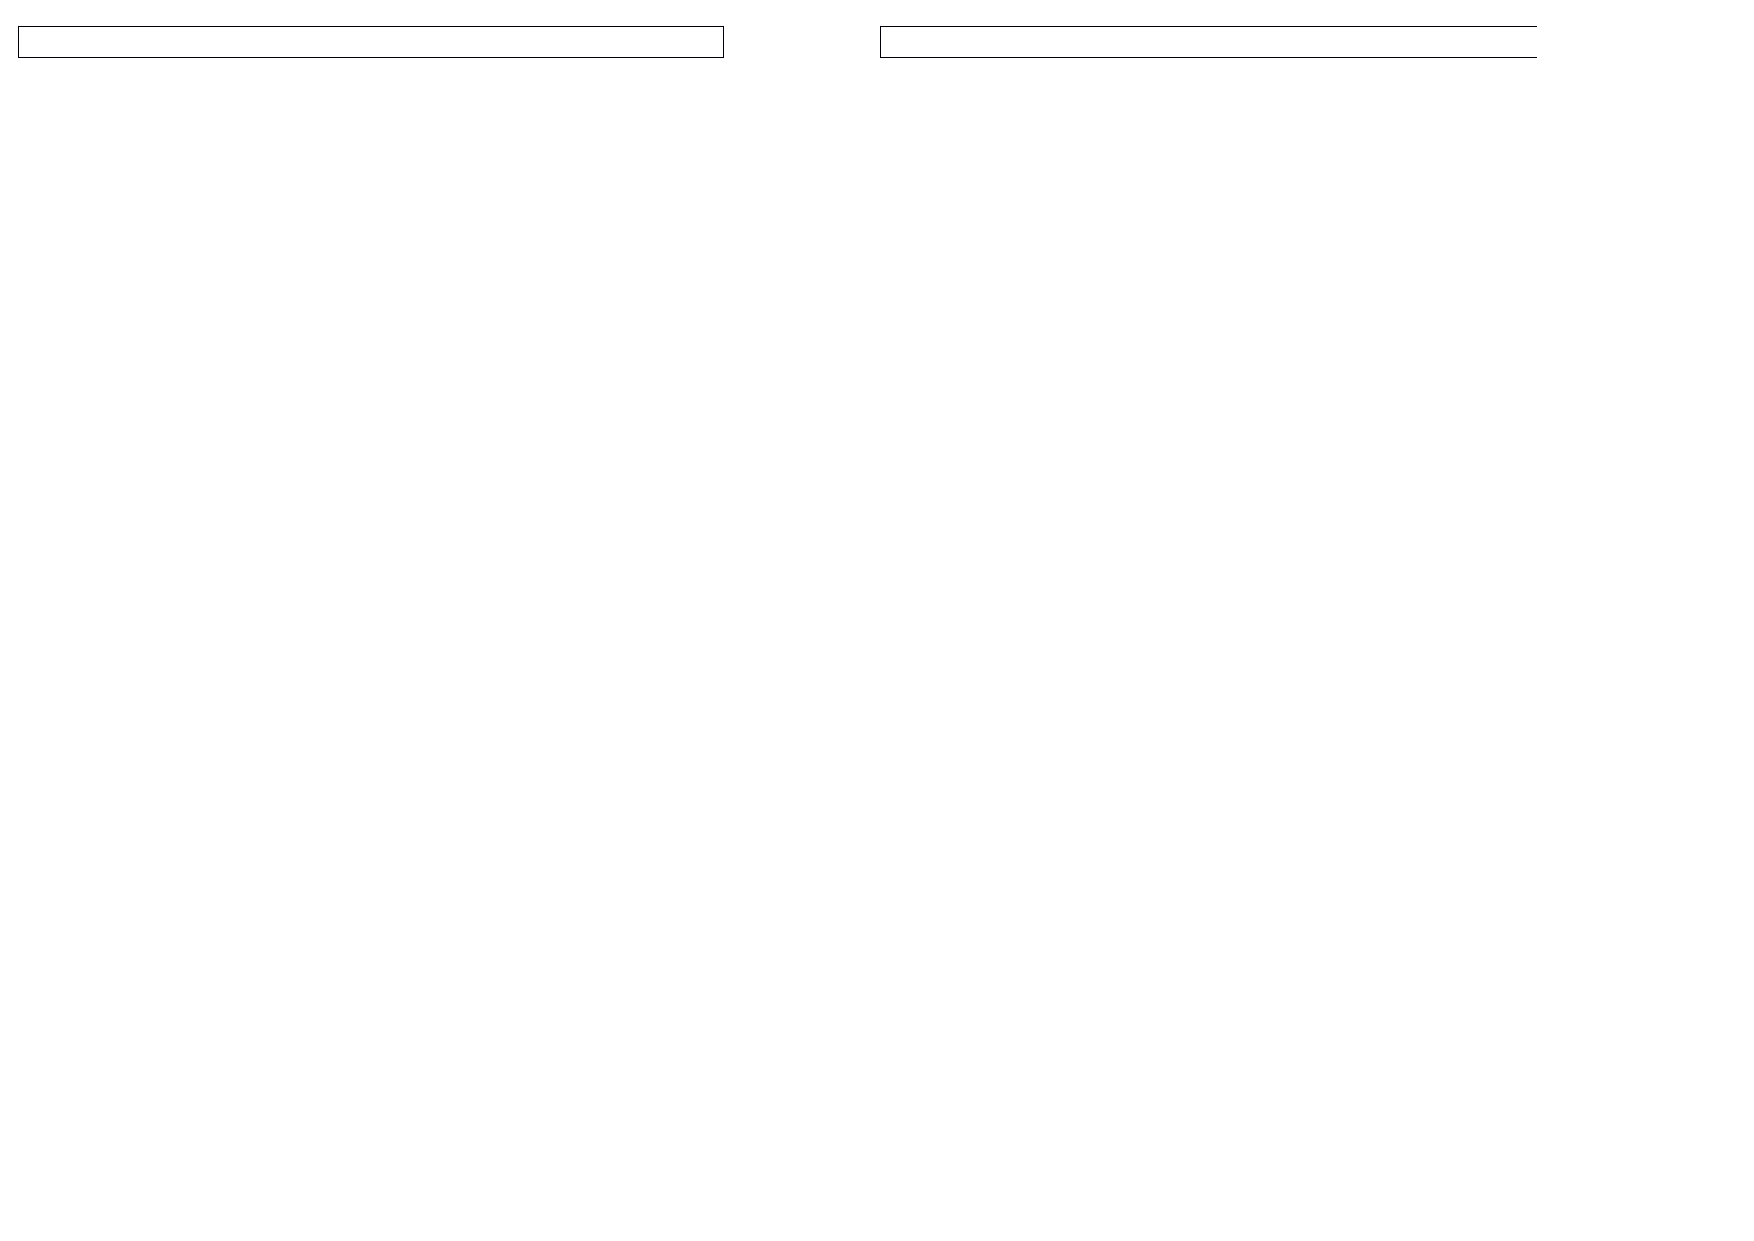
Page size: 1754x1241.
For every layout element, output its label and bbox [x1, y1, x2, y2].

table_cell [244, 27, 723, 57]
table_cell [881, 27, 889, 57]
table_cell [1193, 27, 1537, 57]
table_cell [889, 27, 1193, 57]
table_cell [19, 27, 244, 57]
table_cell [724, 26, 880, 57]
